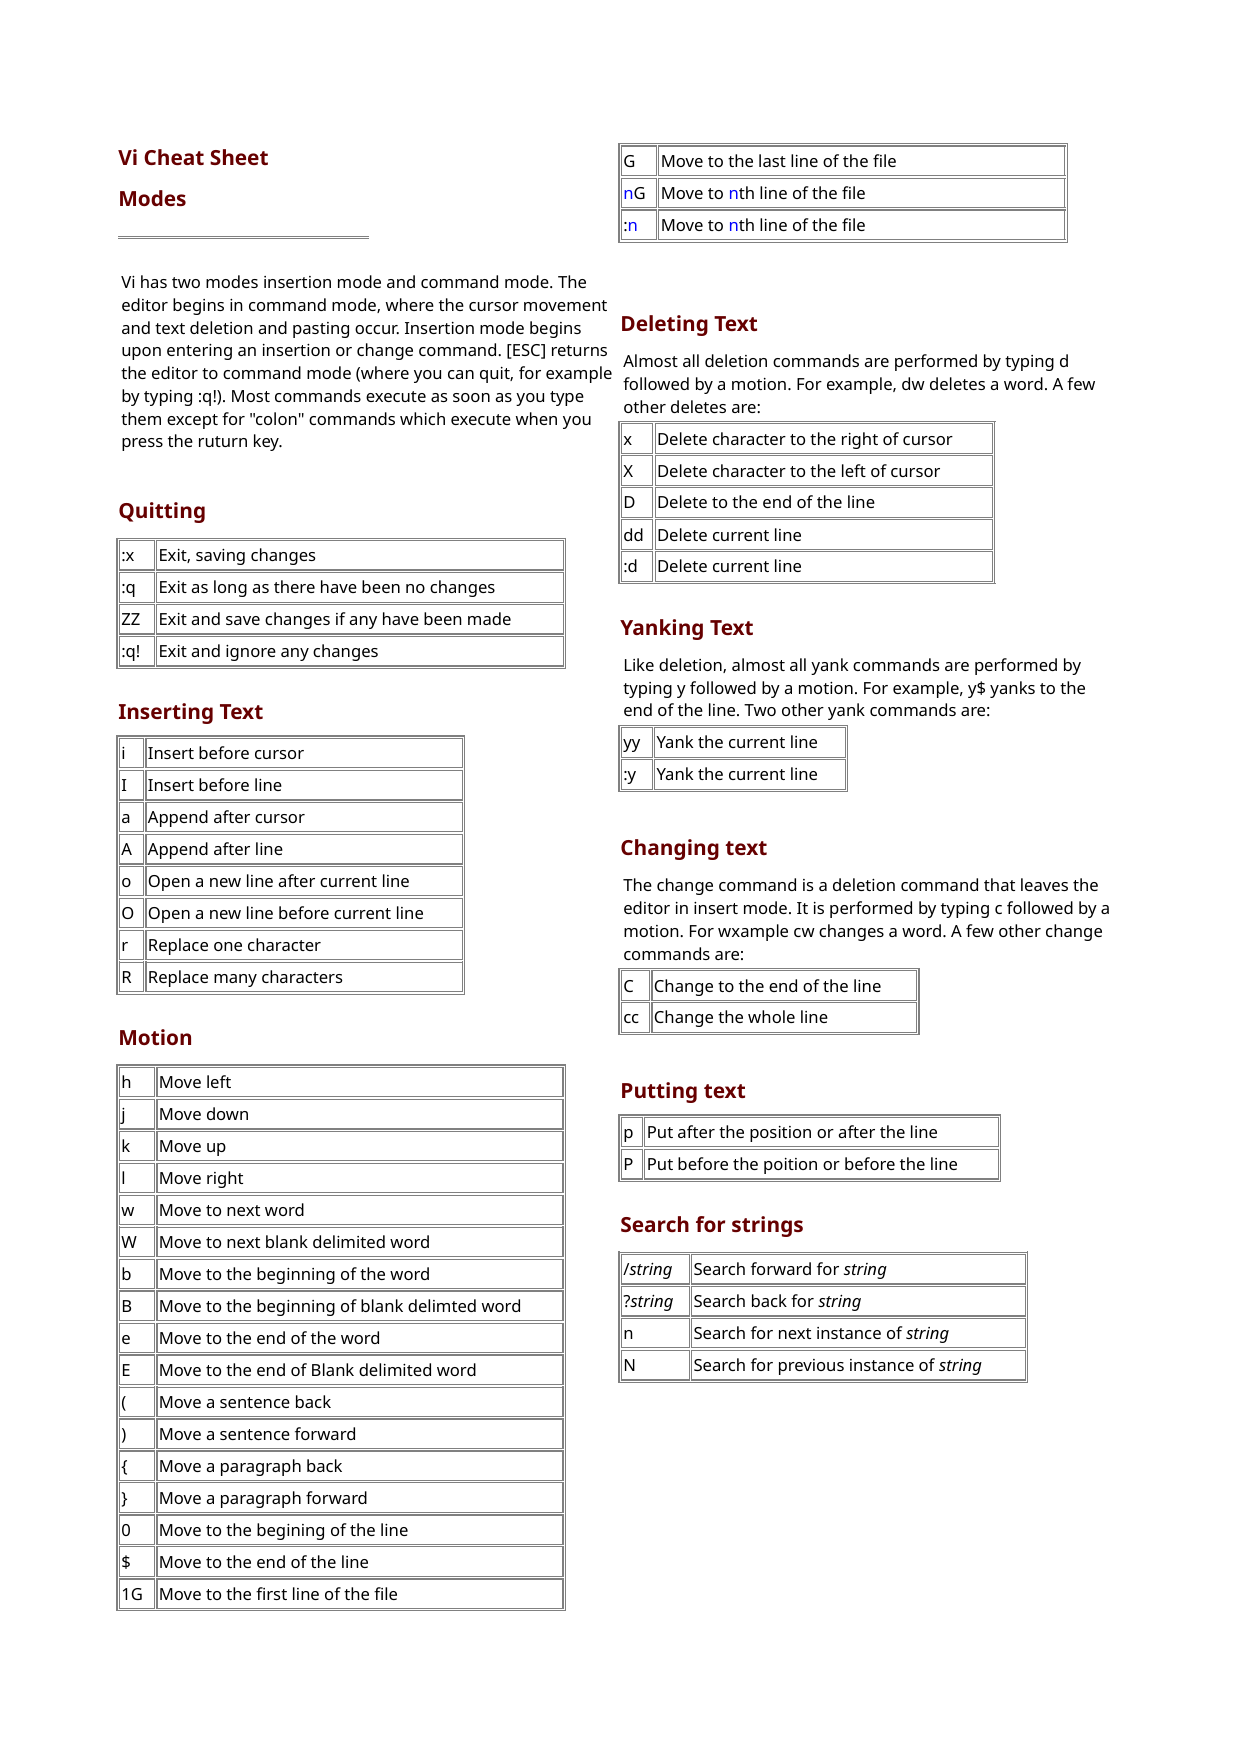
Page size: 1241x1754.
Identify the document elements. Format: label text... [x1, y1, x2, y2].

table_cell R [120, 963, 143, 991]
table_cell Yank the current line [655, 760, 845, 789]
table_cell Delete to the end of the line [656, 488, 992, 517]
table_cell Exit and save changes if any have been made [157, 605, 563, 633]
table_header Move left [158, 1068, 562, 1096]
table_header Put after the position or after the line [645, 1118, 998, 1146]
table_cell b [120, 1260, 154, 1288]
table_cell Replace many characters [147, 963, 462, 991]
table_cell Move to the end of Blank delimited word [158, 1356, 562, 1384]
table_header Insert before cursor [147, 739, 462, 767]
table_cell Move to the last line of the file [659, 147, 1064, 175]
subtitle Inserting Text [118, 697, 620, 726]
table_cell P [622, 1150, 642, 1178]
table_cell :y [622, 760, 652, 789]
table_cell Delete current line [656, 520, 992, 549]
table_cell ) [120, 1420, 154, 1448]
table_header Vi has two modes insertion mode and command mode. The editor begins in command mode, where the cursor movement and text deletion and pasting occur. Insertion mode begins upon entering an insertion or change command. [ESC] returns the editor to command mode (where you can quit, for example by typing :q!). Most commands execute as soon as you type them except for "colon" commands which execute when you press the ruturn key. [118, 268, 620, 456]
table_cell o [120, 867, 143, 895]
table_cell Move to the beginning of blank delimted word [158, 1292, 562, 1320]
table_header Yank the current line [655, 728, 845, 757]
table_cell cc [622, 1003, 649, 1032]
table_cell l [120, 1164, 154, 1192]
table_cell Move right [158, 1164, 562, 1192]
subtitle Vi Cheat Sheet [118, 143, 618, 172]
table_cell $ [120, 1547, 154, 1576]
table_cell :q [120, 573, 154, 601]
table_header x [622, 424, 652, 453]
subtitle Modes [118, 184, 618, 212]
table_cell Delete current line [656, 552, 992, 581]
table_header yy [622, 728, 652, 757]
table_cell Move to the first line of the file [158, 1580, 562, 1608]
text Search for strings [620, 1182, 1122, 1239]
table_header Almost all deletion commands are performed by typing d followed by a motion. For example, dw deletes a word. A few other deletes are: [620, 347, 1122, 421]
table_cell ?string [622, 1287, 689, 1315]
table_cell Move a paragraph back [158, 1452, 562, 1480]
table_header The change command is a deletion command that leaves the editor in insert mode. It is performed by typing c followed by a motion. For wxample cw changes a word. A few other change commands are: [620, 871, 1122, 968]
table_cell G [622, 147, 656, 175]
table_cell { [120, 1452, 154, 1480]
table_cell w [120, 1196, 154, 1224]
table_cell Change the whole line [653, 1003, 916, 1032]
table_cell Move to next blank delimited word [158, 1228, 562, 1256]
table_header Search forward for string [692, 1255, 1025, 1283]
table_cell Move a paragraph forward [158, 1483, 562, 1512]
table_cell A [120, 835, 143, 863]
table_header i [120, 739, 143, 767]
table_cell Exit and ignore any changes [157, 637, 563, 665]
table_cell X [622, 456, 652, 485]
table_cell Insert before line [147, 771, 462, 799]
table_cell Move to next word [158, 1196, 562, 1224]
table_cell Move to nth line of the file [659, 179, 1064, 207]
table_cell nG [622, 179, 656, 207]
text Motion [118, 994, 620, 1052]
table_cell :d [622, 552, 652, 581]
table_cell 1G [120, 1580, 154, 1608]
table_header p [622, 1118, 642, 1146]
table_cell D [622, 488, 652, 517]
table_header C [622, 971, 649, 1000]
table_cell Exit as long as there have been no changes [157, 573, 563, 601]
table_cell 0 [120, 1516, 154, 1544]
subtitle Changing text [620, 833, 1122, 862]
table_cell :n [622, 211, 656, 239]
table_cell dd [622, 520, 652, 549]
table_cell B [120, 1292, 154, 1320]
table_cell Search back for string [692, 1287, 1025, 1315]
table_header :x [120, 541, 154, 569]
table_cell j [120, 1100, 154, 1128]
table_cell Open a new line before current line [147, 899, 462, 927]
table_cell Move up [158, 1132, 562, 1160]
table_cell I [120, 771, 143, 799]
table_cell Move a sentence forward [158, 1420, 562, 1448]
table_cell k [120, 1132, 154, 1160]
subtitle Deleting Text [620, 309, 1122, 337]
table_cell E [120, 1356, 154, 1384]
table_cell Delete character to the left of cursor [656, 456, 992, 485]
table_cell Search for next instance of string [692, 1319, 1025, 1347]
table_header Like deletion, almost all yank commands are performed by typing y followed by a motion. For example, y$ yanks to the end of the line. Two other yank commands are: [620, 651, 1122, 725]
table_cell Move a sentence back [158, 1388, 562, 1416]
table_header Exit, saving changes [157, 541, 563, 569]
table_cell Append after cursor [147, 803, 462, 831]
table_cell Move to the begining of the line [158, 1516, 562, 1544]
table_cell Replace one character [147, 931, 462, 959]
table_cell Open a new line after current line [147, 867, 462, 895]
table_cell e [120, 1324, 154, 1352]
table_cell N [622, 1351, 689, 1379]
table_cell O [120, 899, 143, 927]
table_cell r [120, 931, 143, 959]
table_cell Move to nth line of the file [659, 211, 1064, 239]
table_cell Search for previous instance of string [692, 1351, 1025, 1379]
table_cell n [622, 1319, 689, 1347]
table_cell Move down [158, 1100, 562, 1128]
text Quitting [118, 496, 618, 525]
table_cell } [120, 1483, 154, 1512]
table_cell Append after line [147, 835, 462, 863]
table_header Change to the end of the line [653, 971, 916, 1000]
subtitle Putting text [620, 1076, 1122, 1105]
table_cell ZZ [120, 605, 154, 633]
table_cell a [120, 803, 143, 831]
table_cell Move to the end of the line [158, 1547, 562, 1576]
table_cell W [120, 1228, 154, 1256]
table_header /string [622, 1255, 689, 1283]
subtitle Yanking Text [620, 613, 1122, 641]
table_cell Move to the end of the word [158, 1324, 562, 1352]
table_cell ( [120, 1388, 154, 1416]
table_header h [120, 1068, 154, 1096]
table_header Delete character to the right of cursor [656, 424, 992, 453]
table_cell Move to the beginning of the word [158, 1260, 562, 1288]
table_cell :q! [120, 637, 154, 665]
table_cell Put before the poition or before the line [645, 1150, 998, 1178]
